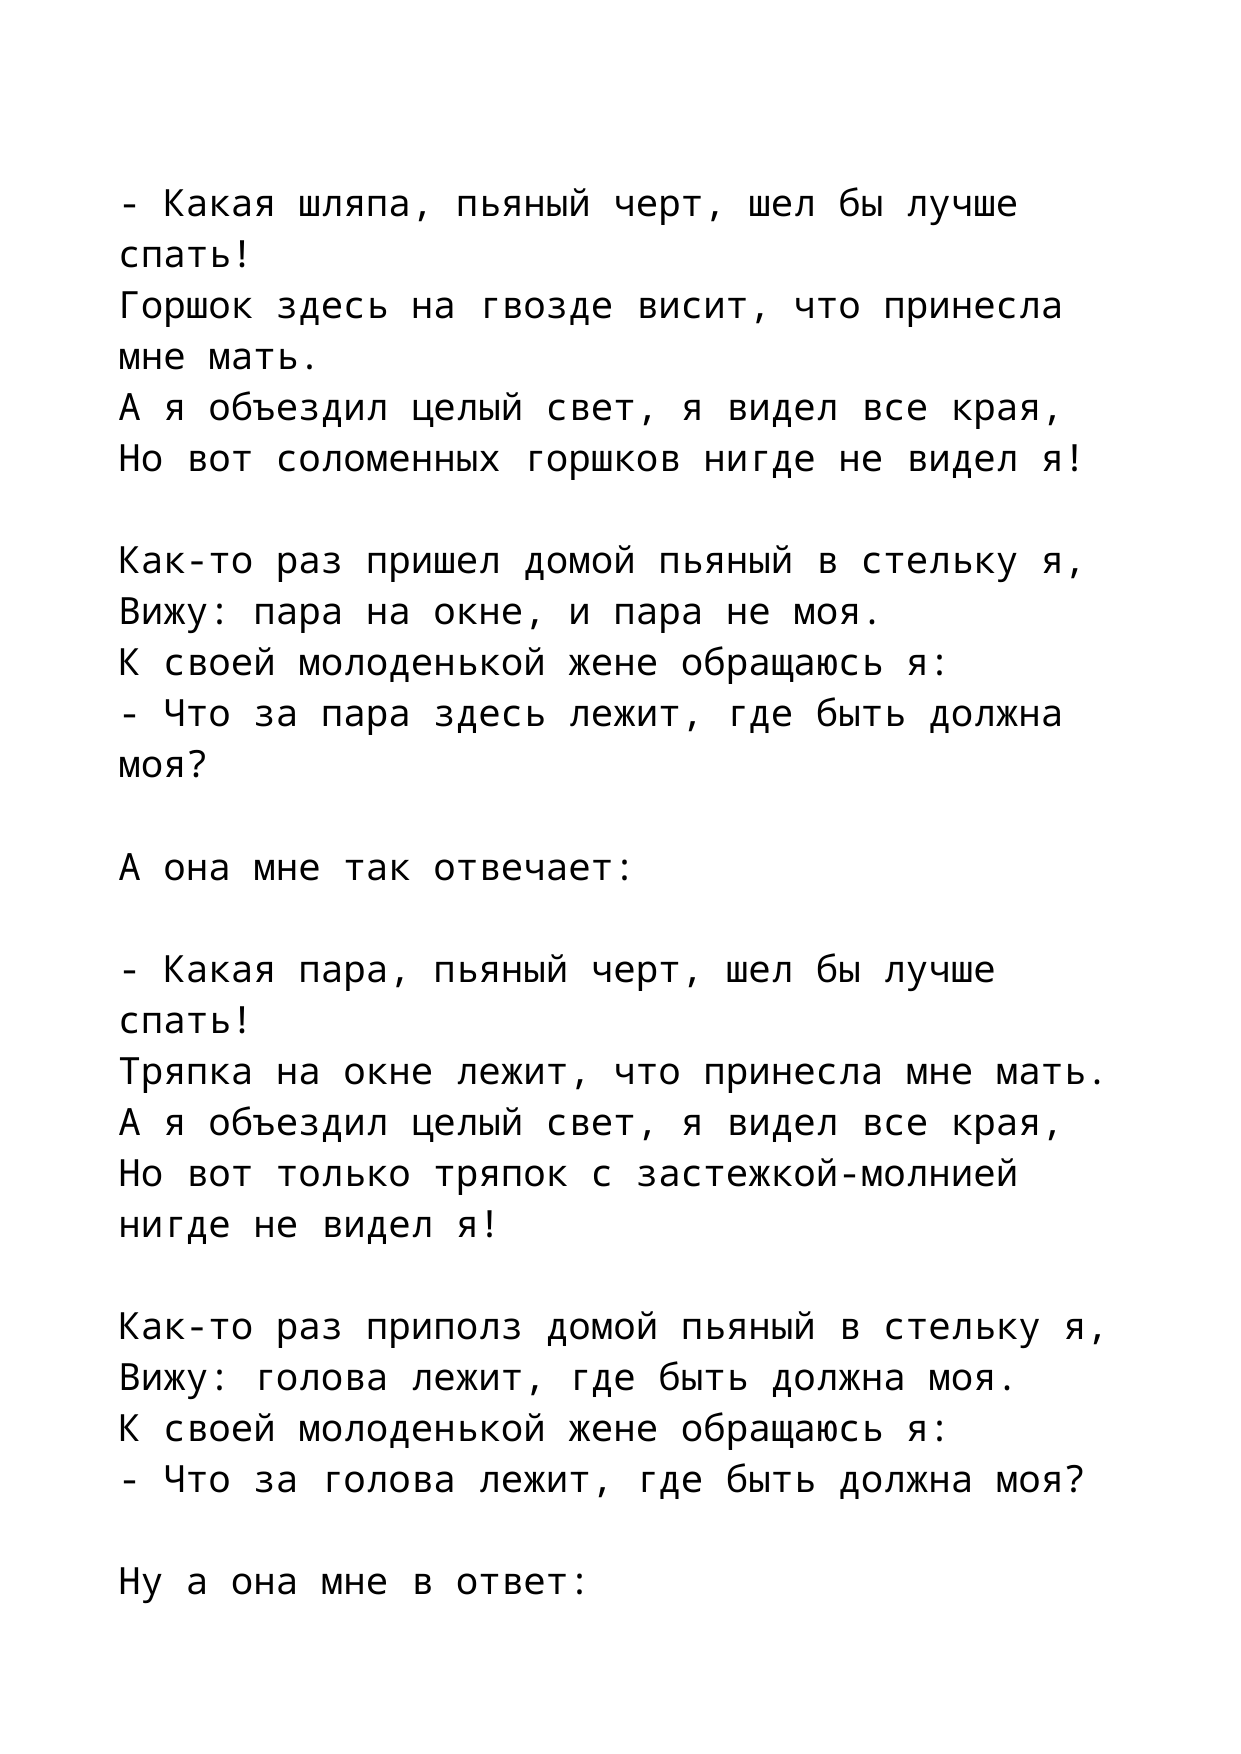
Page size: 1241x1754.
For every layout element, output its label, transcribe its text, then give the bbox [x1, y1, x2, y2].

text - Что за голова лежит, где быть должна моя? [118, 1452, 1122, 1503]
text Но вот только тряпок с застежкой-молнией нигде не видел я! [118, 1146, 1122, 1248]
text А она мне так отвечает: [118, 840, 1122, 891]
text А я объездил целый свет, я видел все края, [118, 1095, 1122, 1146]
text - Какая пара, пьяный черт, шел бы лучше спать! [118, 942, 1122, 1044]
text Но вот соломенных горшков нигде не видел я! [118, 432, 1122, 483]
text Горшок здесь на гвозде висит, что принесла мне мать. [118, 278, 1122, 381]
text Ну а она мне в ответ: [118, 1554, 1122, 1606]
text Тряпка на окне лежит, что принесла мне мать. [118, 1044, 1122, 1095]
text Как-то раз приполз домой пьяный в стельку я, [118, 1299, 1122, 1350]
text - Какая шляпа, пьяный черт, шел бы лучше спать! [118, 176, 1122, 278]
text К своей молоденькой жене обращаюсь я: [118, 636, 1122, 687]
text К своей молоденькой жене обращаюсь я: [118, 1401, 1122, 1452]
text Вижу: пара на окне, и пара не моя. [118, 585, 1122, 636]
text Как-то раз пришел домой пьяный в стельку я, [118, 534, 1122, 585]
text - Что за пара здесь лежит, где быть должна моя? [118, 687, 1122, 789]
text А я объездил целый свет, я видел все края, [118, 381, 1122, 432]
text Вижу: голова лежит, где быть должна моя. [118, 1350, 1122, 1401]
